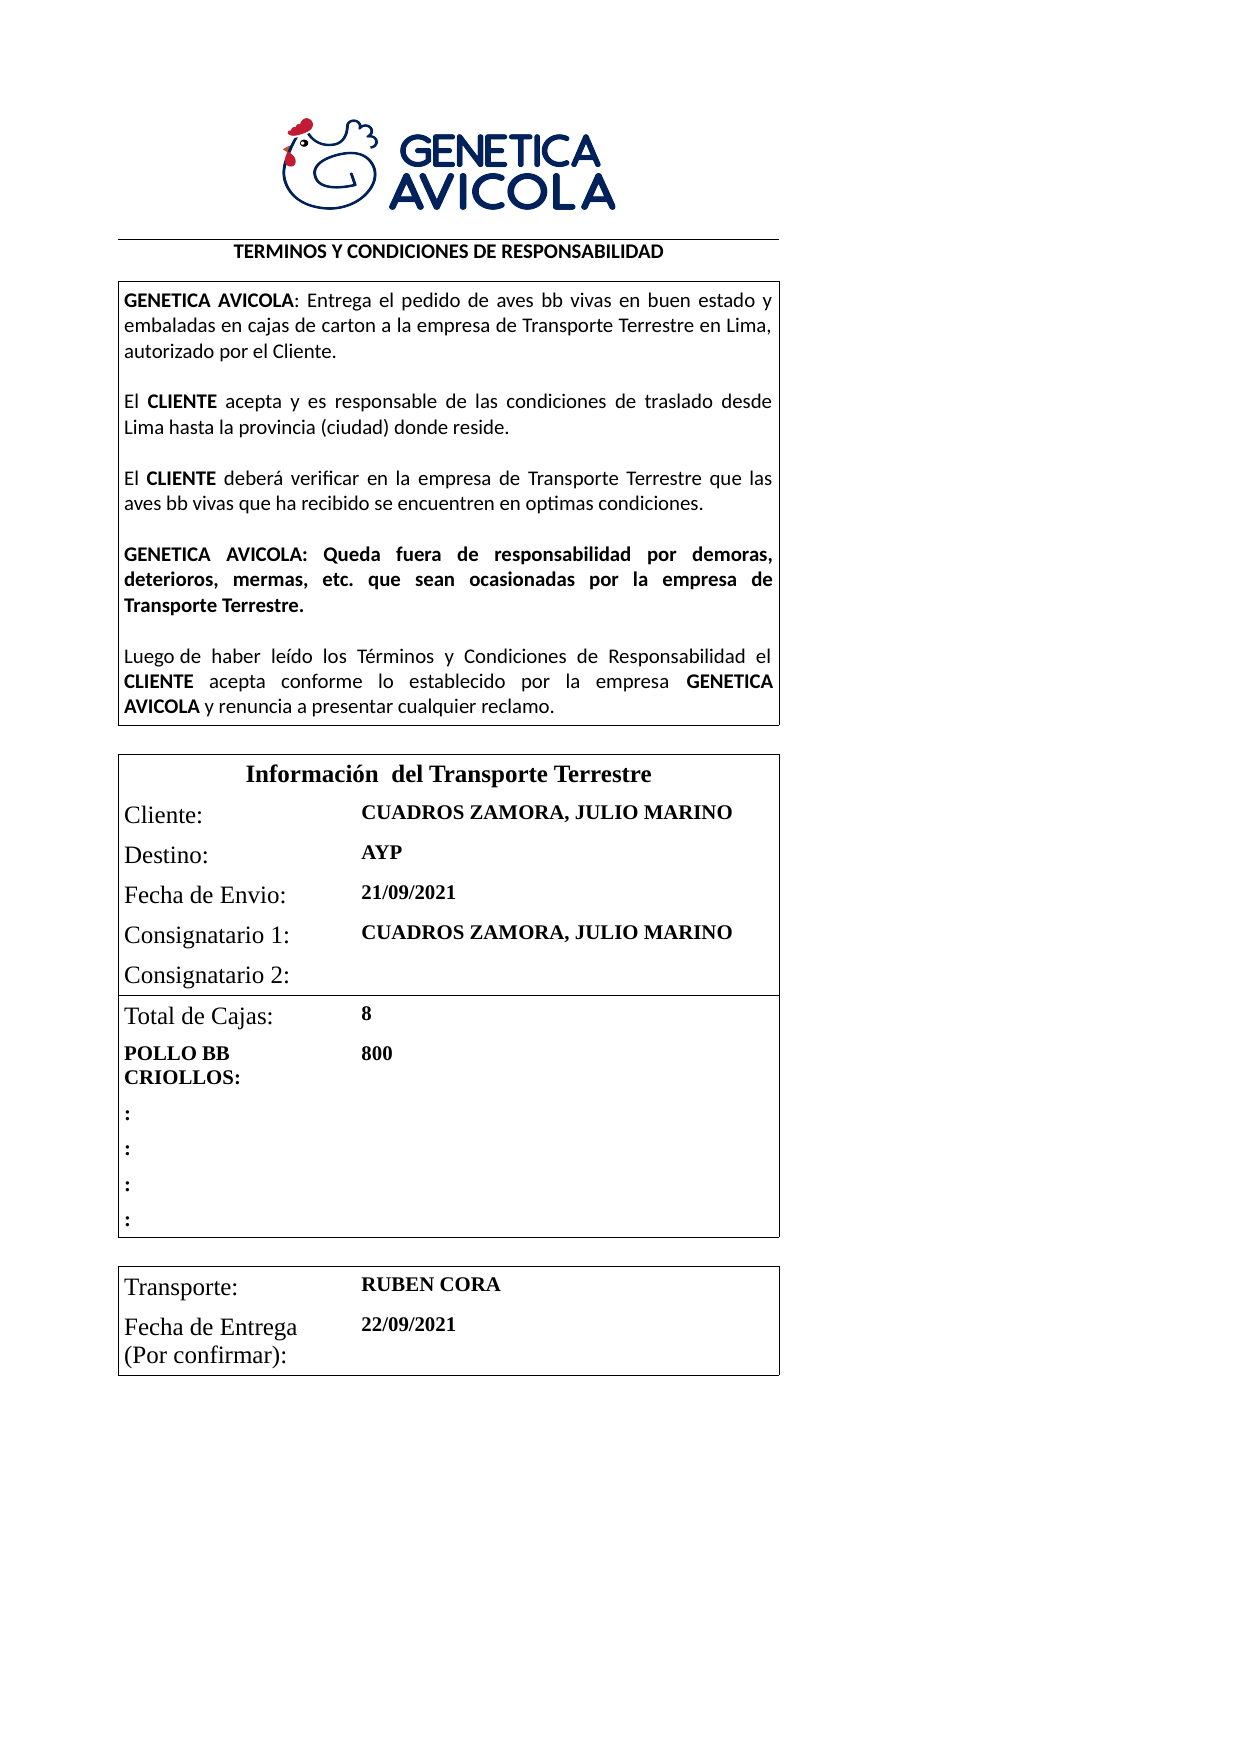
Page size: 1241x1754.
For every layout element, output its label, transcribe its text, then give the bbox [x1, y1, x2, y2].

table_cell Total de Cajas: [119, 996, 356, 1035]
table_cell [356, 1238, 779, 1266]
table_cell [356, 955, 779, 995]
table_cell Transporte: [119, 1267, 356, 1306]
table_cell : [119, 1130, 356, 1166]
table_cell CUADROS ZAMORA, JULIO MARINO [356, 915, 779, 955]
table_cell 22/09/2021 [356, 1306, 779, 1375]
table_cell [356, 1166, 779, 1201]
table_cell 800 [356, 1035, 779, 1095]
table_cell GENETICA AVICOLA: Entrega el pedido de aves bb vivas en buen estado y embaladas en cajas de carton a la empresa de Transporte Terrestre en Lima, autorizado por el Cliente. El CLIENTE acepta y es responsable de las condiciones de traslado desde Lima hasta la provincia (ciudad) donde reside. El CLIENTE deberá verificar en la empresa de Transporte Terrestre que las aves bb vivas que ha recibido se encuentren en optimas condiciones. GENETICA AVICOLA: Queda fuera de responsabilidad por demoras, deterioros, mermas, etc. que sean ocasionadas por la empresa de Transporte Terrestre. Luego de haber leído los Términos y Condiciones de Responsabilidad el CLIENTE acepta conforme lo establecido por la empresa GENETICA AVICOLA y renuncia a presentar cualquier reclamo. [119, 282, 779, 725]
table_cell Consignatario 2: [119, 955, 356, 995]
table_cell CUADROS ZAMORA, JULIO MARINO [356, 794, 779, 834]
table_cell Cliente: [119, 794, 356, 834]
table_cell [356, 1095, 779, 1130]
table_cell Fecha de Entrega (Por confirmar): [119, 1306, 356, 1375]
table_cell : [119, 1095, 356, 1130]
table_cell : [119, 1166, 356, 1201]
table_cell [356, 1201, 779, 1237]
table_cell POLLO BB CRIOLLOS: [119, 1035, 356, 1095]
table_cell Fecha de Envio: [119, 874, 356, 914]
table_cell [118, 1238, 356, 1266]
table_cell 21/09/2021 [356, 874, 779, 914]
table_cell : [119, 1201, 356, 1237]
table_cell Destino: [119, 834, 356, 874]
table_cell AYP [356, 834, 779, 874]
picture [282, 118, 616, 210]
table_cell Consignatario 1: [119, 915, 356, 955]
table_cell 8 [356, 996, 779, 1035]
table_header Información del Transporte Terrestre [119, 755, 779, 794]
table_header TERMINOS Y CONDICIONES DE RESPONSABILIDAD [118, 240, 779, 281]
table_cell [356, 1130, 779, 1166]
table_cell RUBEN CORA [356, 1267, 779, 1306]
